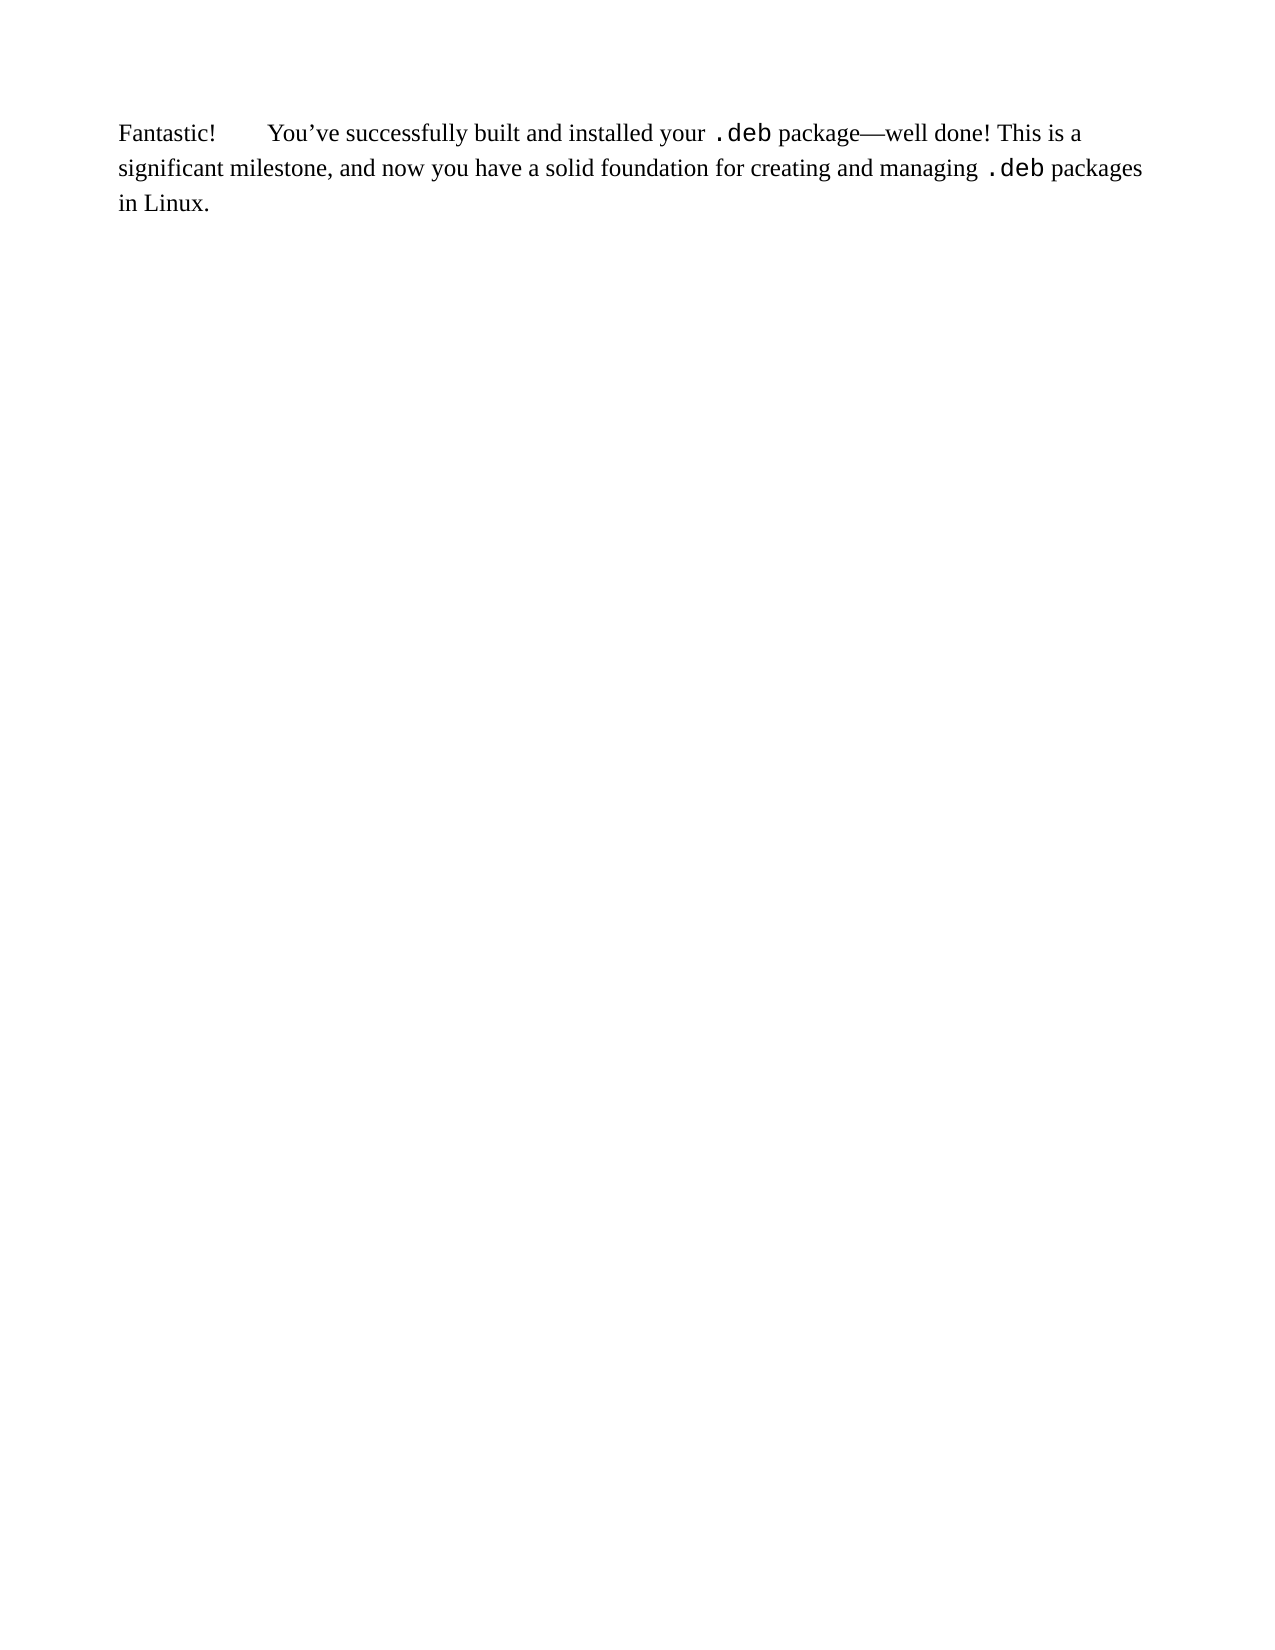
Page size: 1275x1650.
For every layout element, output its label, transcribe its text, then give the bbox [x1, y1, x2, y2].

text Fantastic! 🎉🎉 You’ve successfully built and installed your .deb package—well done! This is a significant milestone, and now you have a solid foundation for creating and managing .deb packages in Linux. [118, 118, 1157, 217]
